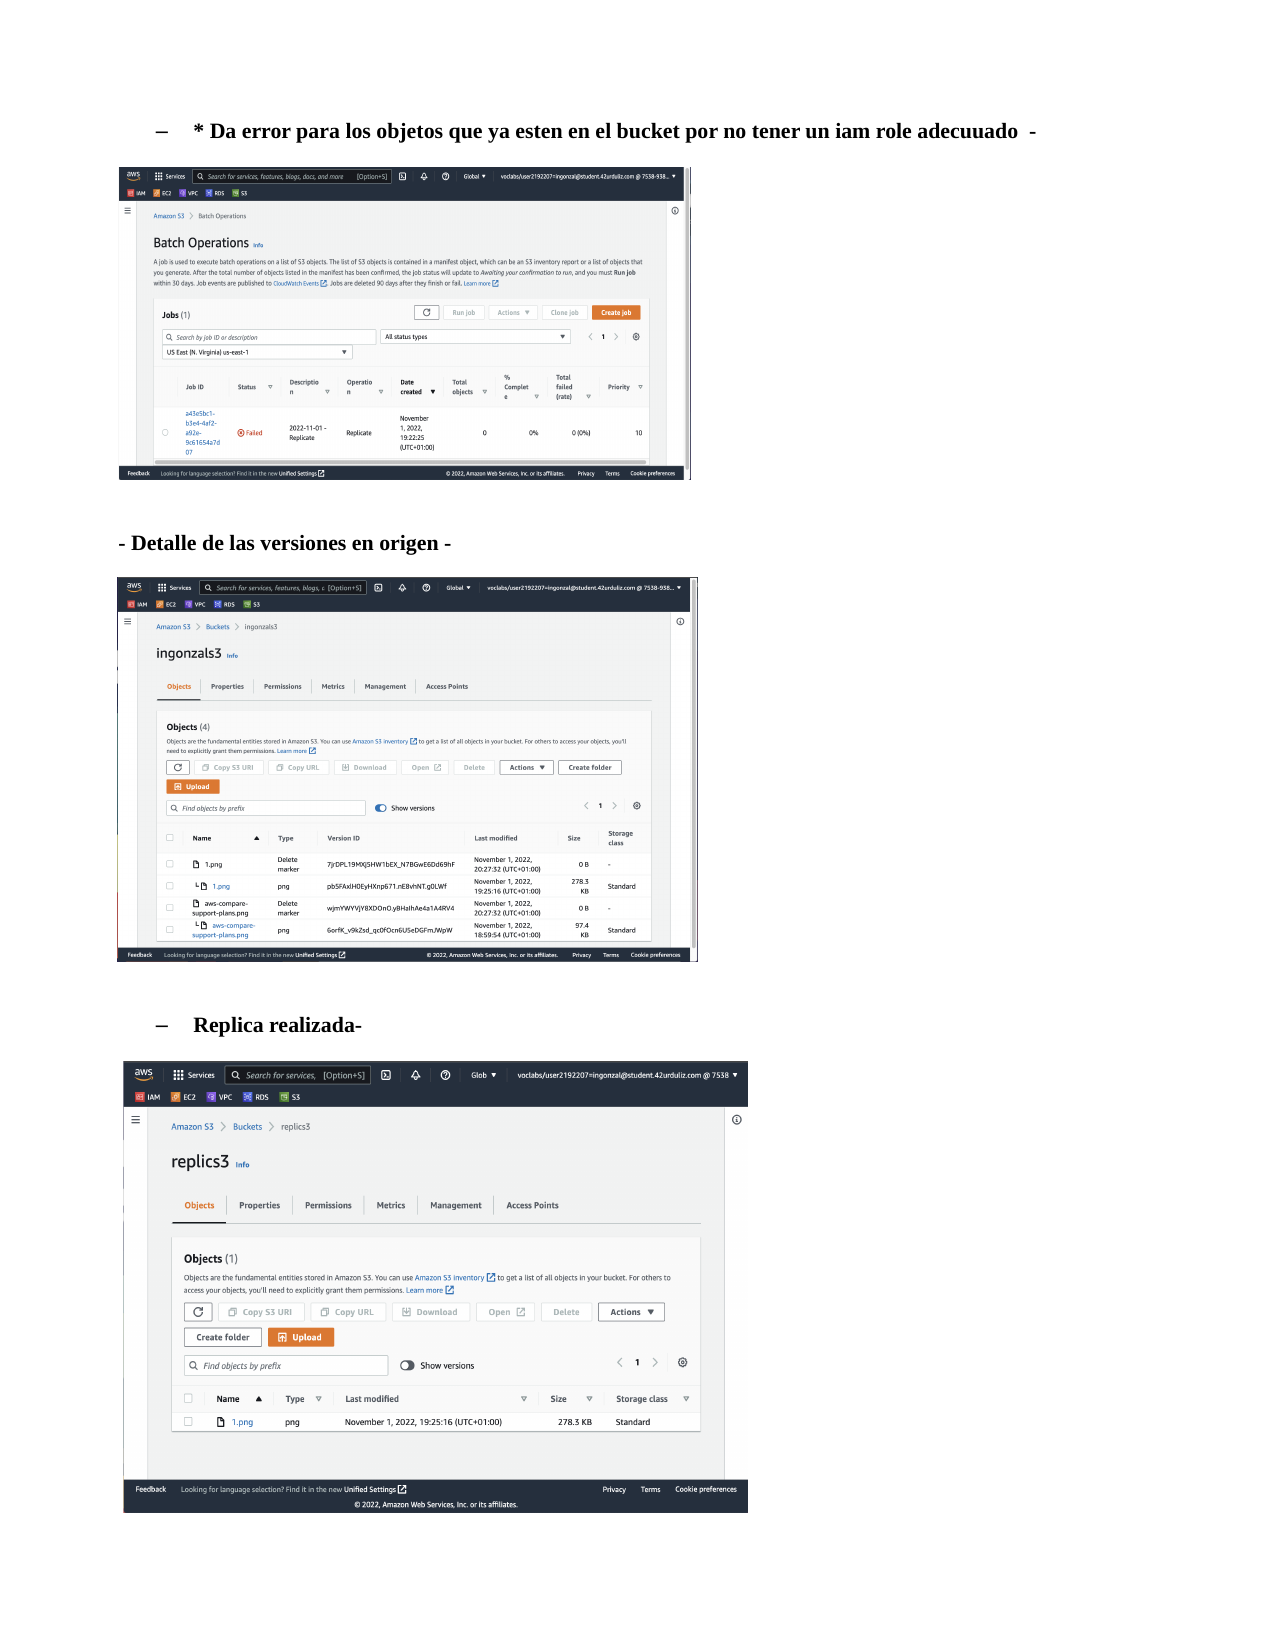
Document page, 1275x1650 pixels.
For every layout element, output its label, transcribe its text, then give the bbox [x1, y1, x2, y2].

picture [118, 167, 691, 480]
picture [117, 577, 698, 962]
list Replica realizada- [156, 1012, 1157, 1037]
picture [123, 1061, 748, 1513]
text - Detalle de las versiones en origen - [118, 530, 1157, 555]
list * Da error para los objetos que ya esten en el bucket por no tener un iam role adecuuado - [156, 118, 1157, 143]
